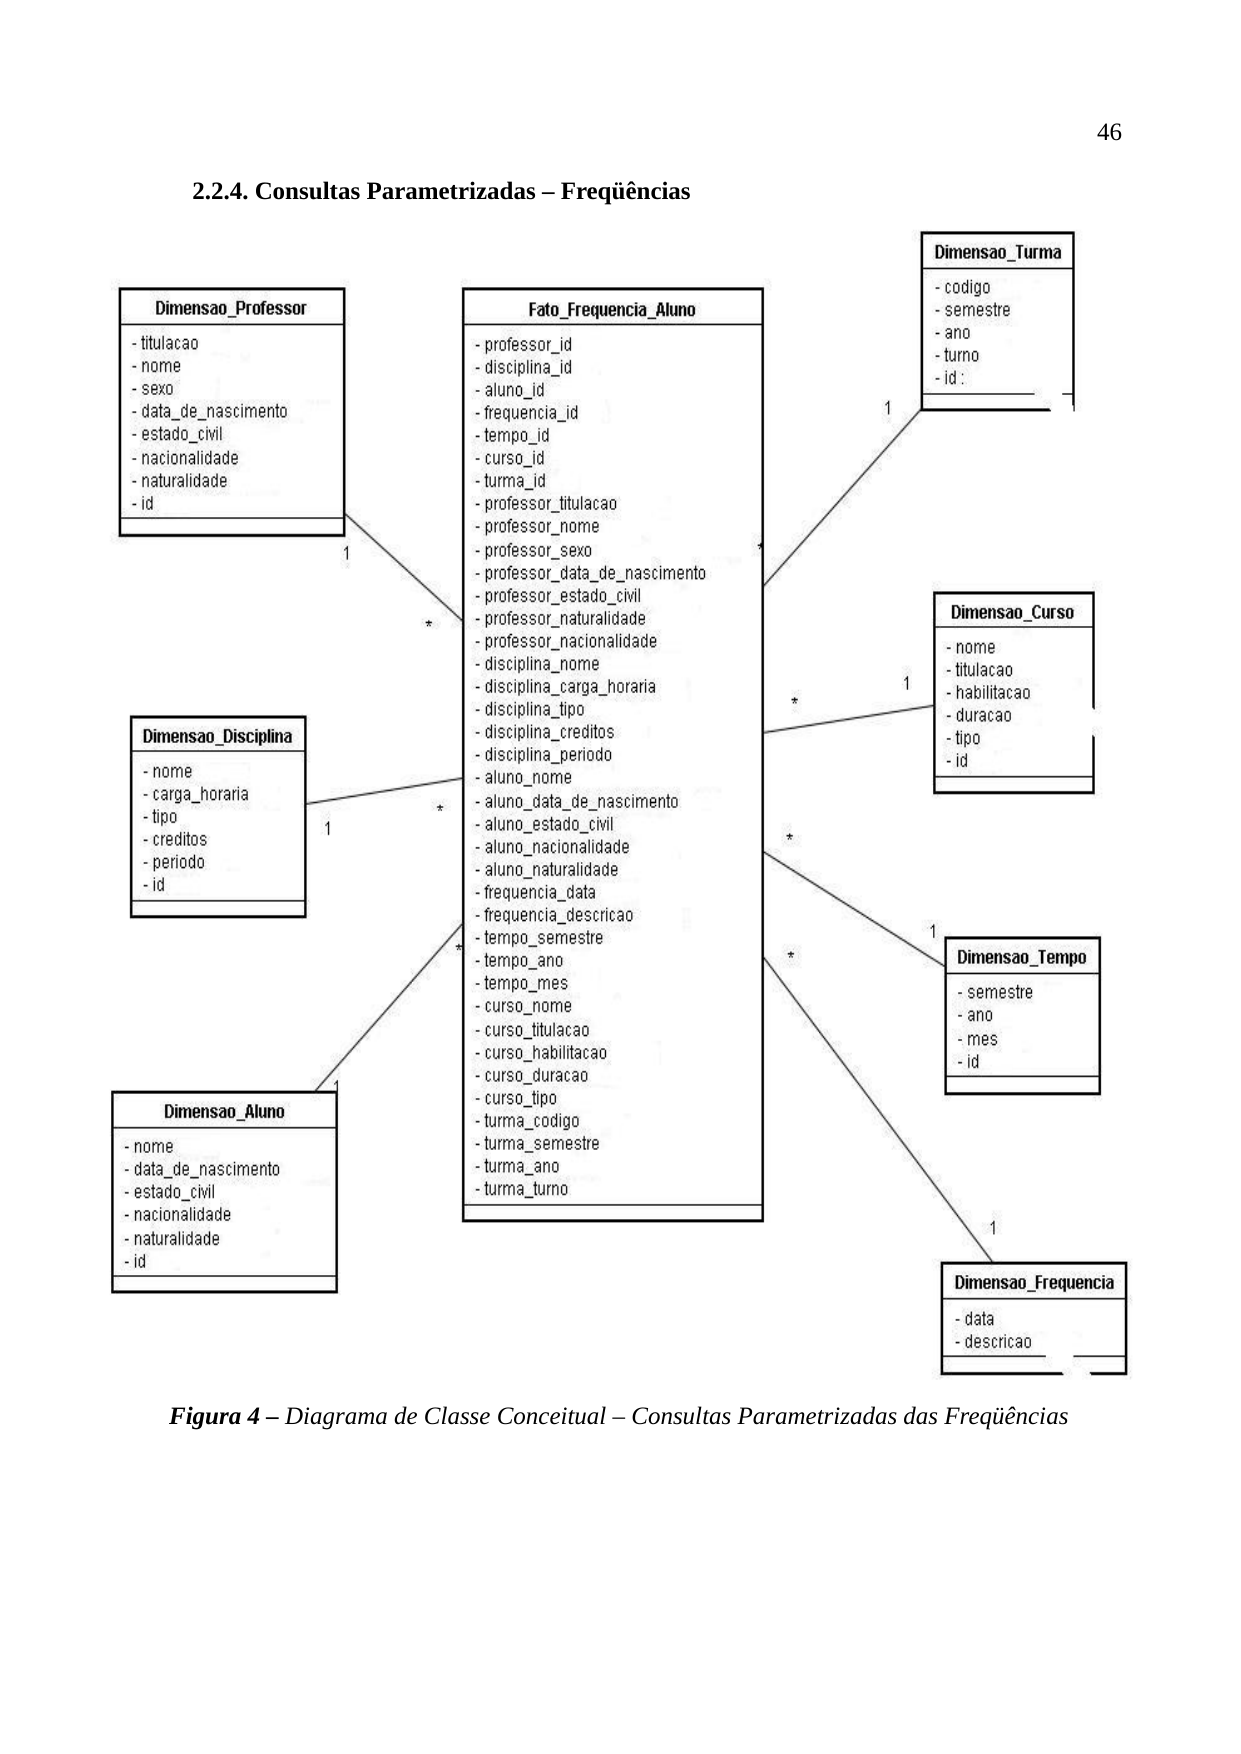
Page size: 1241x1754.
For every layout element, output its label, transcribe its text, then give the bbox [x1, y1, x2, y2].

list Figura 4 – Diagrama de Classe Conceitual – Consultas Parametrizadas das Freqüências [118, 1389, 1122, 1430]
text 2.2.4. Consultas Parametrizadas – Freqüências [118, 177, 1122, 205]
picture [100, 218, 1140, 1389]
